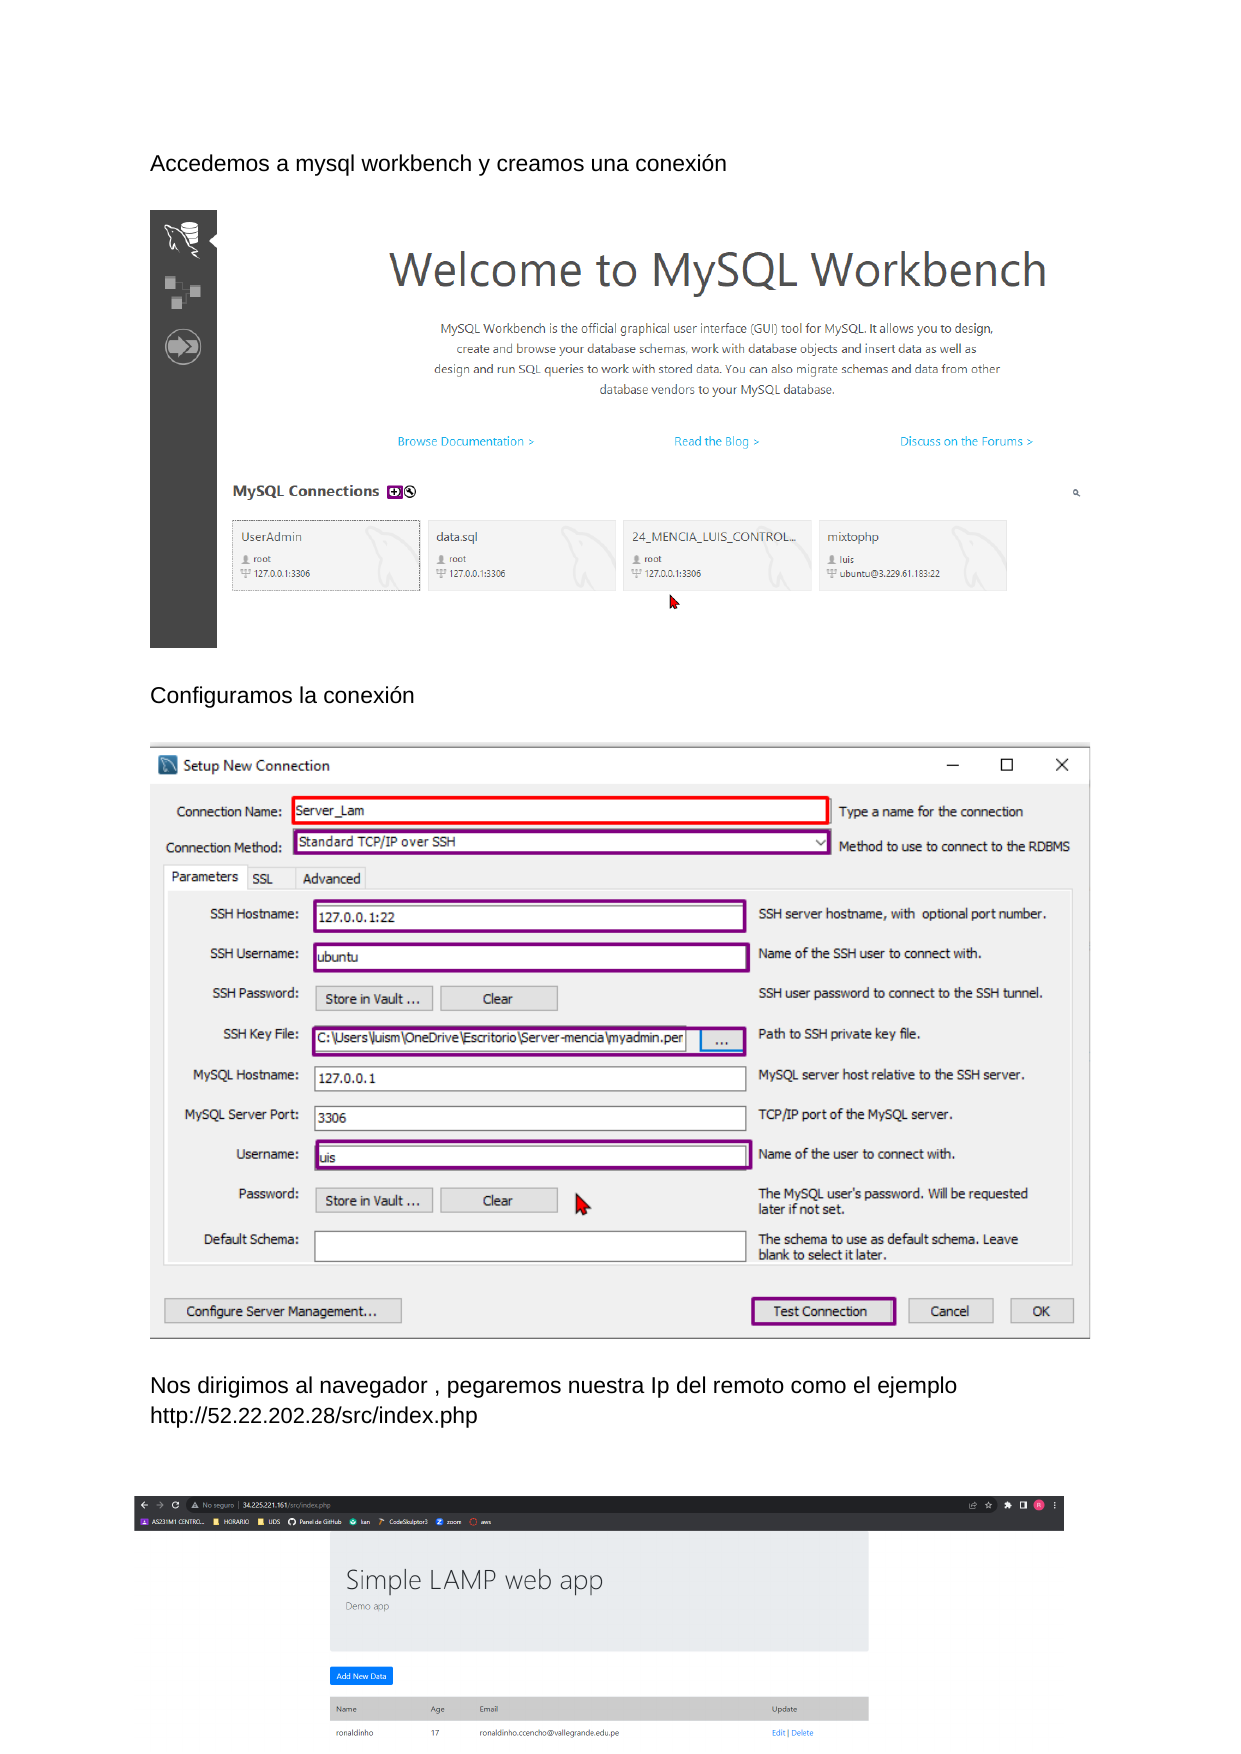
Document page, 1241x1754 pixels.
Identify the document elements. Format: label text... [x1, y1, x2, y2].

picture [150, 210, 1091, 648]
text Configuramos la conexión [150, 682, 1090, 708]
text Accedemos a mysql workbench y creamos una conexión [150, 150, 1090, 176]
picture [150, 742, 1091, 1339]
text Nos dirigimos al navegador , pegaremos nuestra Ip del remoto como el ejemplo [150, 1372, 1090, 1399]
text http://52.22.202.28/src/index.php [150, 1402, 1090, 1429]
picture [134, 1496, 1064, 1752]
